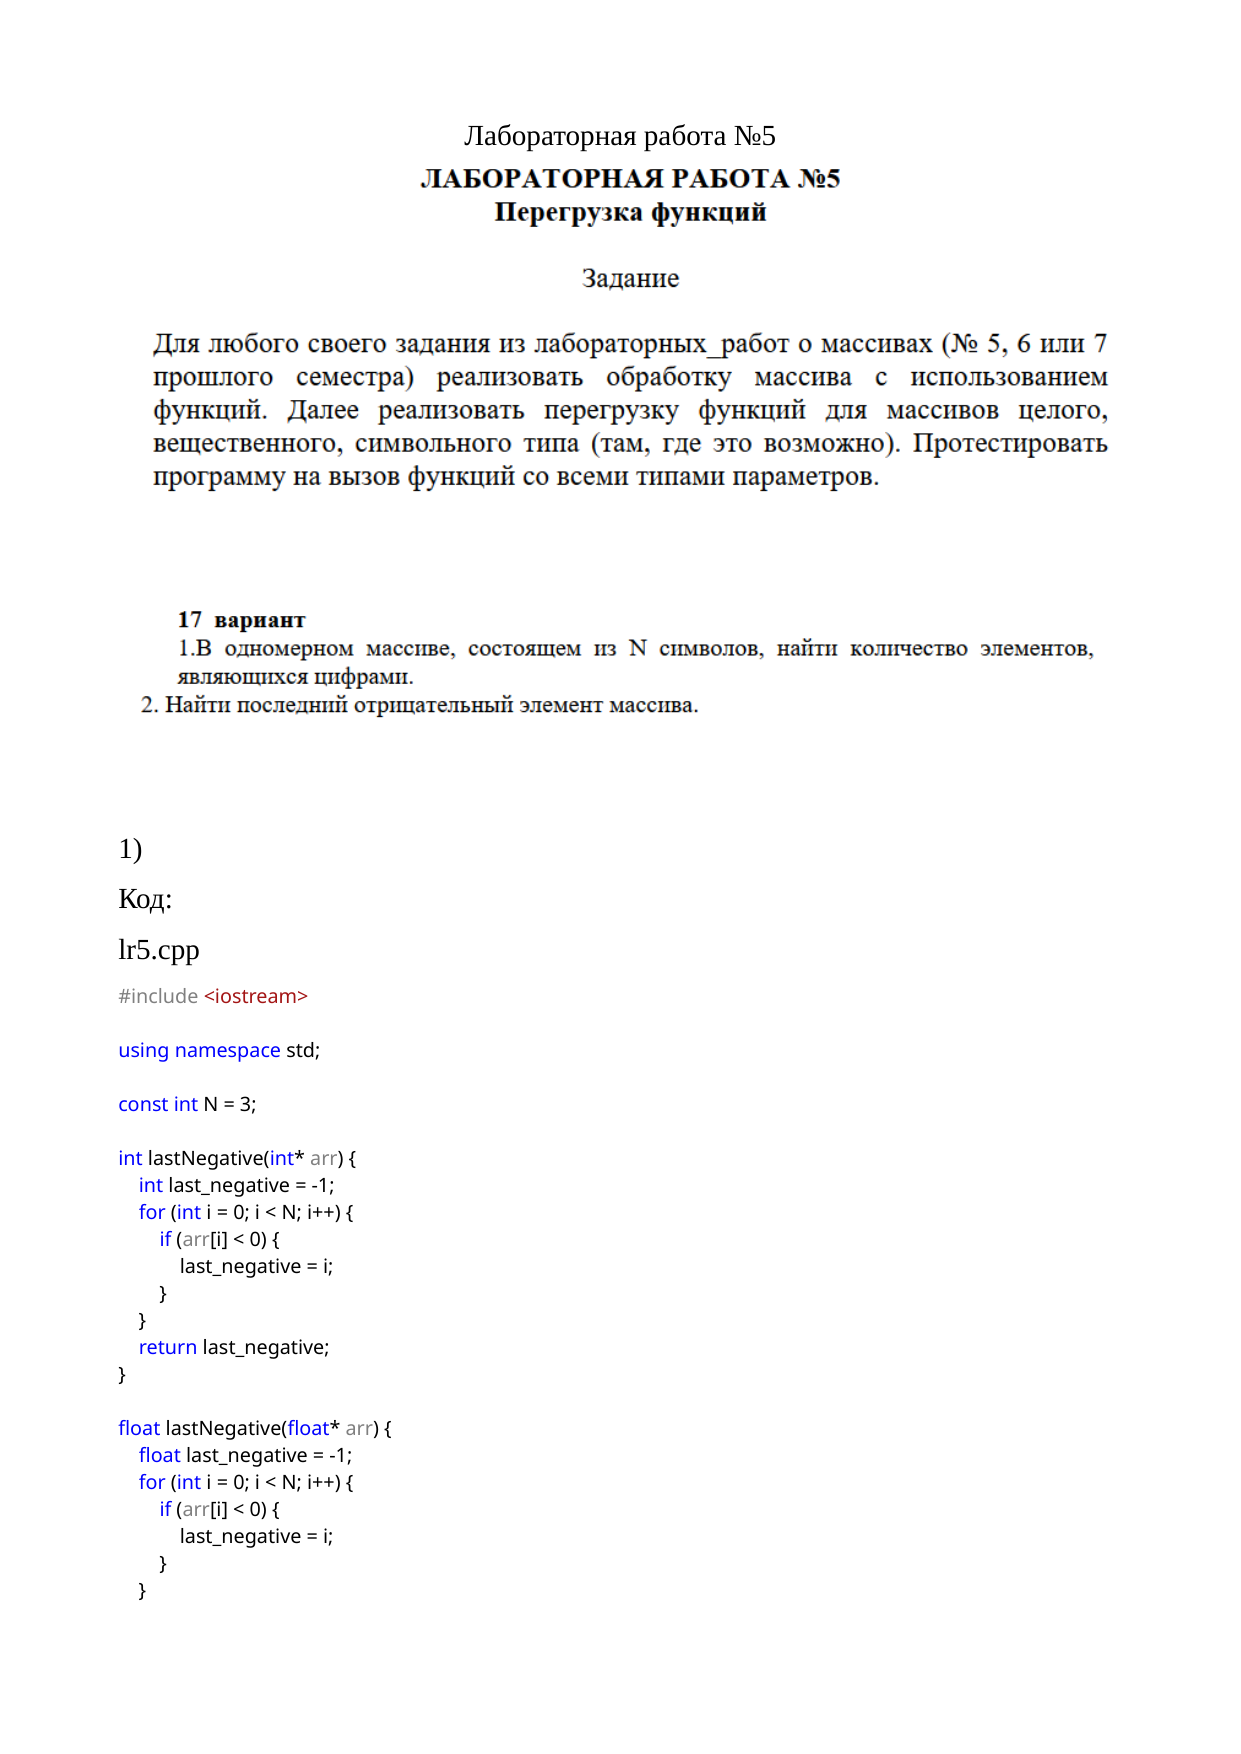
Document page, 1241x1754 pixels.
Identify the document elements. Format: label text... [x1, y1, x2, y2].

text for (int i = 0; i < N; i++) { [118, 1198, 1122, 1225]
text 1) [118, 831, 1122, 865]
text if (arr[i] < 0) { [118, 1225, 1122, 1252]
text lr5.cpp [118, 932, 1122, 966]
text int lastNegative(int* arr) { [118, 1144, 1122, 1171]
text #include <iostream> [118, 982, 1122, 1009]
text } [118, 1306, 1122, 1333]
picture [118, 168, 1123, 501]
text float lastNegative(float* arr) { [118, 1414, 1122, 1441]
text for (int i = 0; i < N; i++) { [118, 1468, 1122, 1495]
text } [118, 1279, 1122, 1306]
text Лабораторная работа №5 [118, 118, 1122, 152]
text int last_negative = -1; [118, 1171, 1122, 1198]
text Код: [118, 882, 1122, 915]
text last_negative = i; [118, 1252, 1122, 1279]
text if (arr[i] < 0) { [118, 1495, 1122, 1522]
text } [118, 1576, 1122, 1603]
text } [118, 1549, 1122, 1576]
text } [118, 1360, 1122, 1387]
text const int N = 3; [118, 1090, 1122, 1117]
picture [118, 583, 1123, 748]
text float last_negative = -1; [118, 1441, 1122, 1468]
text last_negative = i; [118, 1522, 1122, 1549]
text return last_negative; [118, 1333, 1122, 1360]
text using namespace std; [118, 1036, 1122, 1063]
